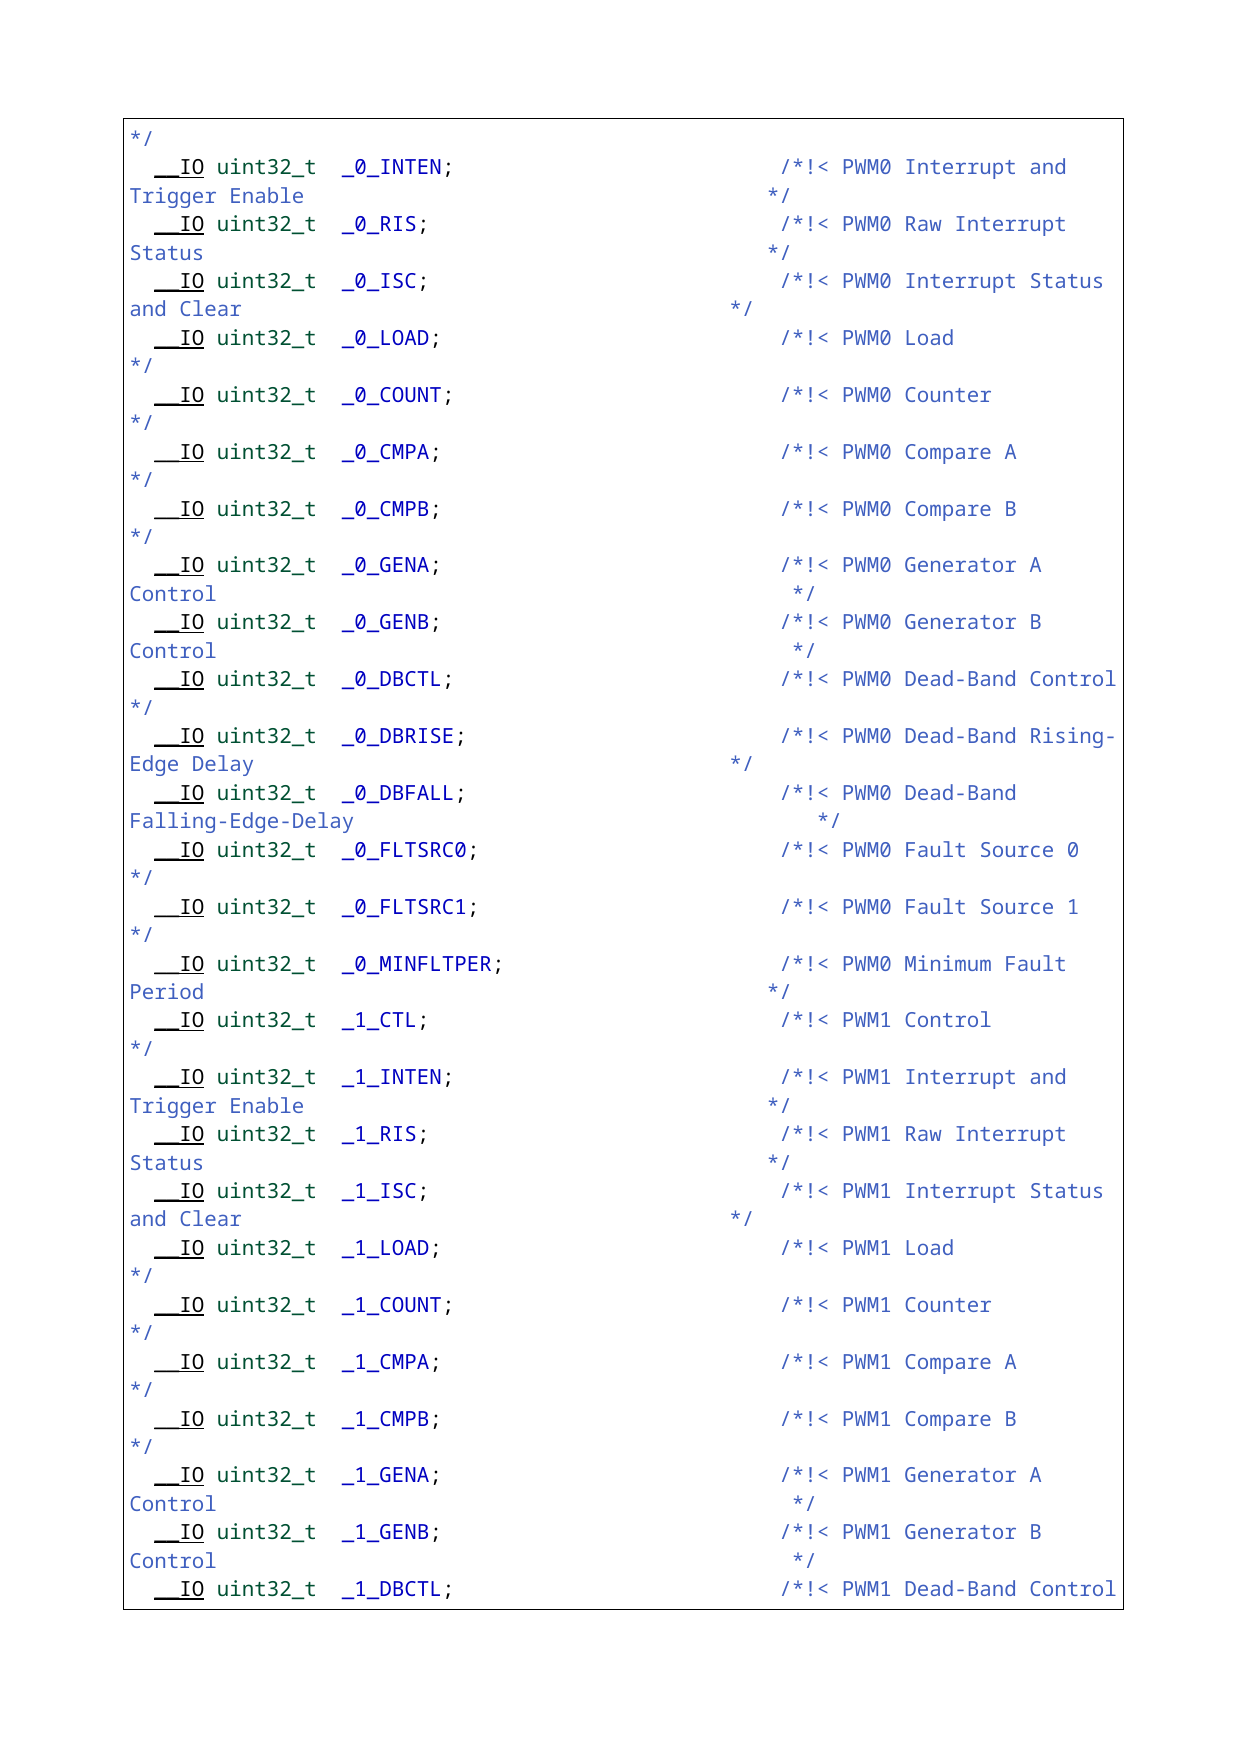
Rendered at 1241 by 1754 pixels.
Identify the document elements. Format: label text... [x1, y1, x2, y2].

table_cell */ __IO uint32_t _0_INTEN; /*!< PWM0 Interrupt and Trigger Enable */ __IO uint32_t _0_RIS; /*!< PWM0 Raw Interrupt Status */ __IO uint32_t _0_ISC; /*!< PWM0 Interrupt Status and Clear */ __IO uint32_t _0_LOAD; /*!< PWM0 Load */ __IO uint32_t _0_COUNT; /*!< PWM0 Counter */ __IO uint32_t _0_CMPA; /*!< PWM0 Compare A */ __IO uint32_t _0_CMPB; /*!< PWM0 Compare B */ __IO uint32_t _0_GENA; /*!< PWM0 Generator A Control */ __IO uint32_t _0_GENB; /*!< PWM0 Generator B Control */ __IO uint32_t _0_DBCTL; /*!< PWM0 Dead-Band Control */ __IO uint32_t _0_DBRISE; /*!< PWM0 Dead-Band Rising-Edge Delay */ __IO uint32_t _0_DBFALL; /*!< PWM0 Dead-Band Falling-Edge-Delay */ __IO uint32_t _0_FLTSRC0; /*!< PWM0 Fault Source 0 */ __IO uint32_t _0_FLTSRC1; /*!< PWM0 Fault Source 1 */ __IO uint32_t _0_MINFLTPER; /*!< PWM0 Minimum Fault Period */ __IO uint32_t _1_CTL; /*!< PWM1 Control */ __IO uint32_t _1_INTEN; /*!< PWM1 Interrupt and Trigger Enable */ __IO uint32_t _1_RIS; /*!< PWM1 Raw Interrupt Status */ __IO uint32_t _1_ISC; /*!< PWM1 Interrupt Status and Clear */ __IO uint32_t _1_LOAD; /*!< PWM1 Load */ __IO uint32_t _1_COUNT; /*!< PWM1 Counter */ __IO uint32_t _1_CMPA; /*!< PWM1 Compare A */ __IO uint32_t _1_CMPB; /*!< PWM1 Compare B */ __IO uint32_t _1_GENA; /*!< PWM1 Generator A Control */ __IO uint32_t _1_GENB; /*!< PWM1 Generator B Control */ __IO uint32_t _1_DBCTL; /*!< PWM1 Dead-Band Control [124, 119, 1123, 1608]
